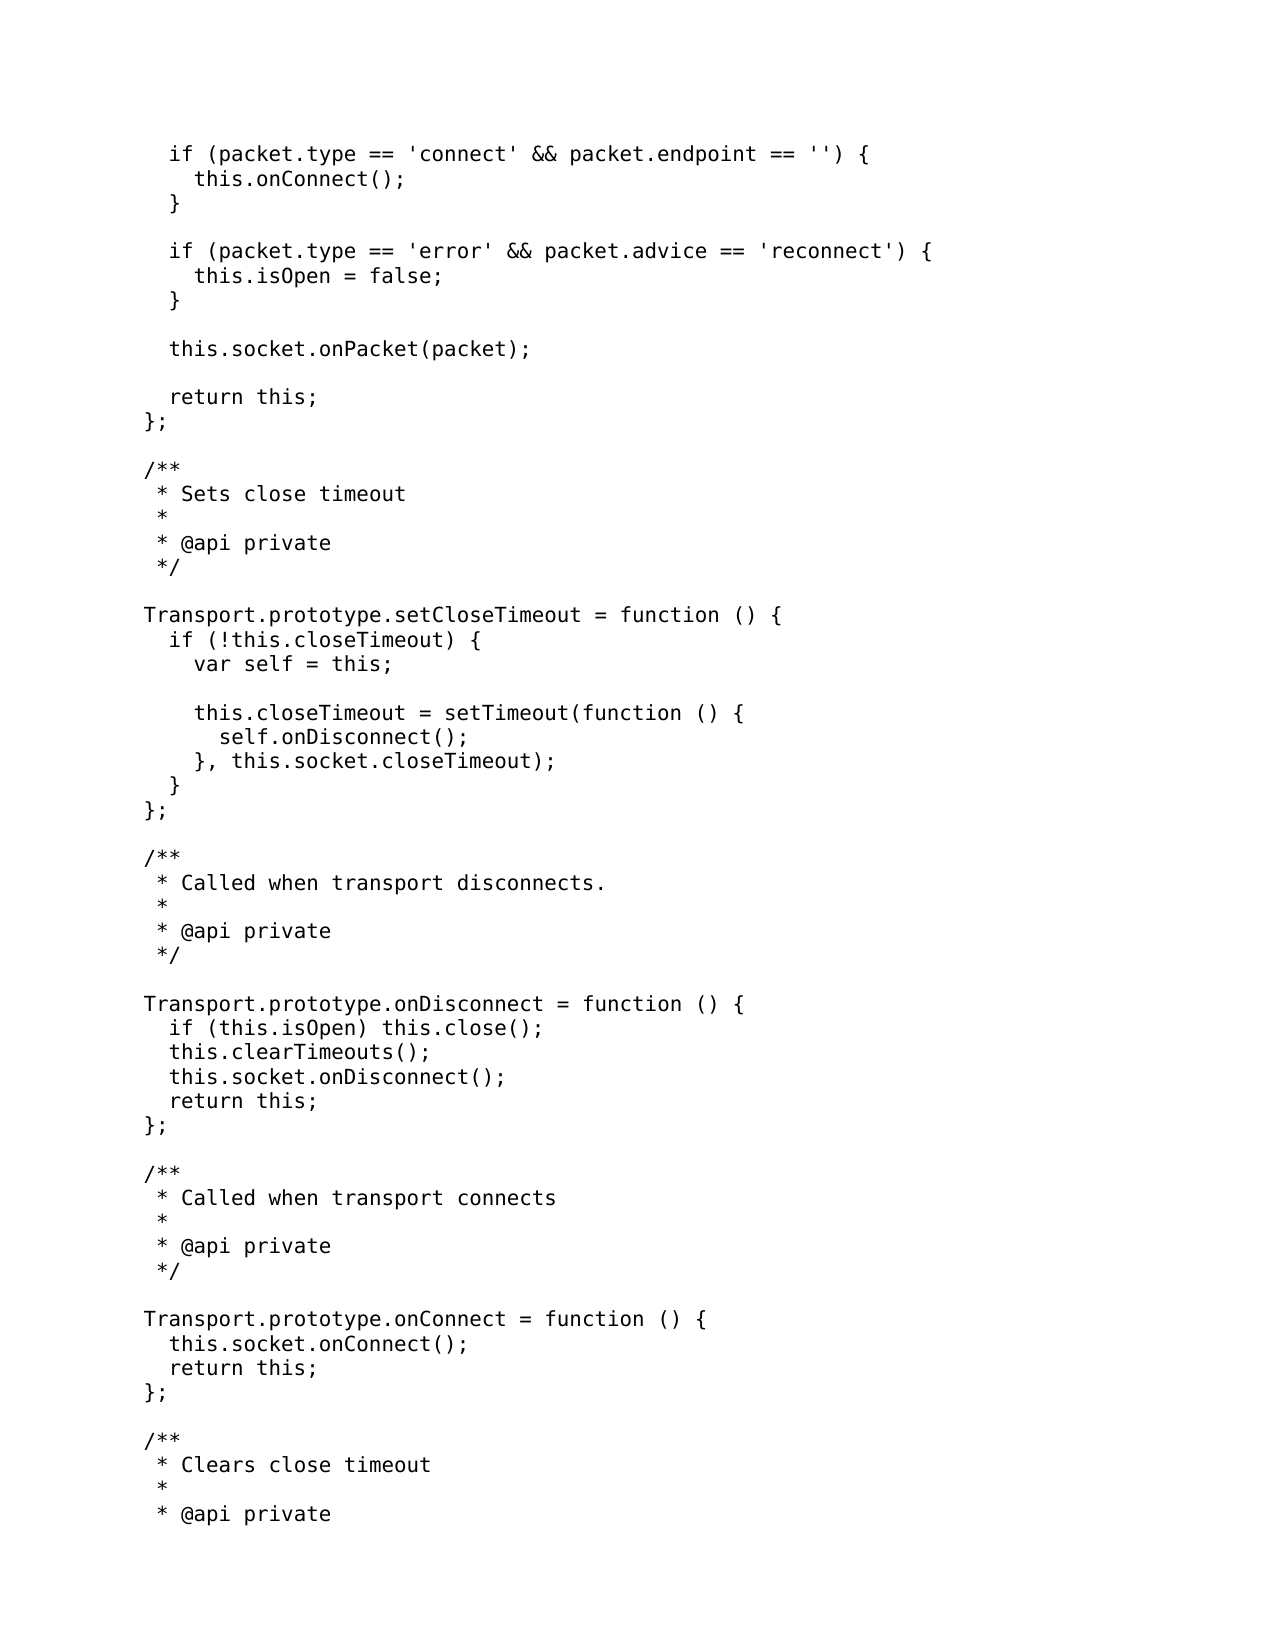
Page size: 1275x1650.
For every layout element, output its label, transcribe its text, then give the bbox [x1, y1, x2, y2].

text * @api private [118, 1234, 1157, 1259]
text if (packet.type == 'connect' && packet.endpoint == '') { [118, 142, 1157, 167]
text self.onDisconnect(); [118, 725, 1157, 749]
text } [118, 191, 1157, 215]
text Transport.prototype.onDisconnect = function () { [118, 992, 1157, 1016]
text */ [118, 943, 1157, 968]
text * [118, 1477, 1157, 1502]
text return this; [118, 1089, 1157, 1113]
text this.socket.onConnect(); [118, 1332, 1157, 1356]
text * [118, 1210, 1157, 1234]
text return this; [118, 1356, 1157, 1380]
text } [118, 288, 1157, 312]
text */ [118, 555, 1157, 579]
text }; [118, 1380, 1157, 1404]
text }; [118, 798, 1157, 822]
text /** [118, 1162, 1157, 1186]
text * Sets close timeout [118, 482, 1157, 506]
text return this; [118, 385, 1157, 409]
text this.isOpen = false; [118, 264, 1157, 288]
text }, this.socket.closeTimeout); [118, 749, 1157, 773]
text if (packet.type == 'error' && packet.advice == 'reconnect') { [118, 239, 1157, 264]
text this.onConnect(); [118, 167, 1157, 191]
text this.socket.onPacket(packet); [118, 337, 1157, 361]
text * Clears close timeout [118, 1453, 1157, 1477]
text * [118, 895, 1157, 919]
text if (this.isOpen) this.close(); [118, 1016, 1157, 1040]
text */ [118, 1259, 1157, 1283]
text /** [118, 458, 1157, 482]
text /** [118, 846, 1157, 871]
text * Called when transport connects [118, 1186, 1157, 1210]
text this.closeTimeout = setTimeout(function () { [118, 701, 1157, 725]
text Transport.prototype.setCloseTimeout = function () { [118, 603, 1157, 628]
text this.socket.onDisconnect(); [118, 1065, 1157, 1089]
text * @api private [118, 1502, 1157, 1526]
text * [118, 506, 1157, 531]
text * Called when transport disconnects. [118, 871, 1157, 895]
text }; [118, 1113, 1157, 1137]
text this.clearTimeouts(); [118, 1040, 1157, 1065]
text Transport.prototype.onConnect = function () { [118, 1307, 1157, 1332]
text /** [118, 1429, 1157, 1453]
text * @api private [118, 919, 1157, 943]
text } [118, 773, 1157, 798]
text if (!this.closeTimeout) { [118, 628, 1157, 652]
text * @api private [118, 531, 1157, 555]
text }; [118, 409, 1157, 434]
text var self = this; [118, 652, 1157, 676]
